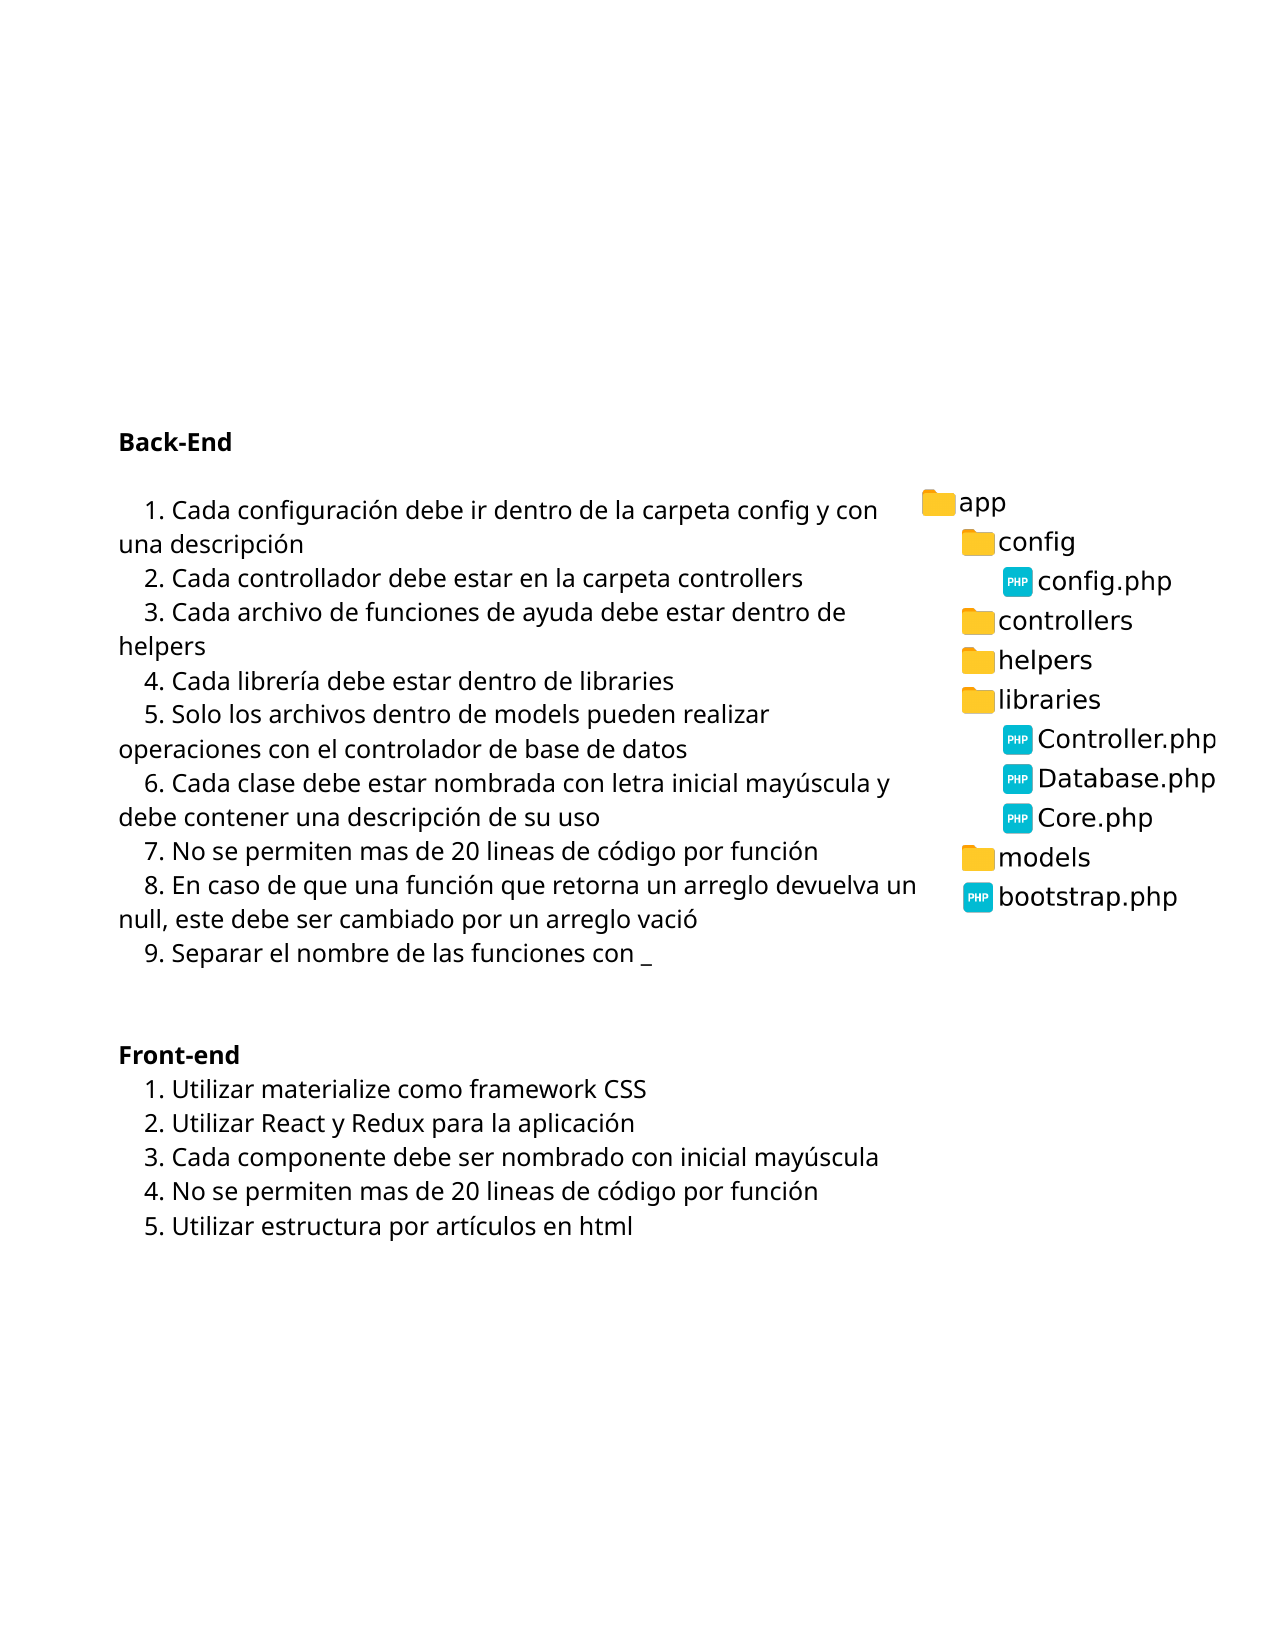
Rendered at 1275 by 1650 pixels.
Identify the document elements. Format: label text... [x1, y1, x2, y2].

text 1. Utilizar materialize como framework CSS [118, 1072, 1157, 1106]
text Front-end [118, 1038, 1157, 1072]
picture [919, 483, 1216, 917]
text 8. En caso de que una función que retorna un arreglo devuelva un null, este debe ser cambiado por un arreglo vació [118, 867, 1157, 936]
text 6. Cada clase debe estar nombrada con letra inicial mayúscula y debe contener una descripción de su uso [118, 765, 919, 833]
text 3. Cada archivo de funciones de ayuda debe estar dentro de helpers [118, 595, 919, 663]
text 2. Utilizar React y Redux para la aplicación [118, 1106, 1157, 1140]
text 5. Solo los archivos dentro de models pueden realizar operaciones con el controlador de base de datos [118, 697, 919, 765]
text 4. No se permiten mas de 20 lineas de código por función [118, 1174, 1157, 1208]
text Back-End [118, 425, 1157, 459]
text 2. Cada controllador debe estar en la carpeta controllers [118, 561, 919, 595]
text 4. Cada librería debe estar dentro de libraries [118, 663, 919, 697]
text 5. Utilizar estructura por artículos en html [118, 1208, 1157, 1242]
text 7. No se permiten mas de 20 lineas de código por función [118, 833, 919, 867]
text 1. Cada configuración debe ir dentro de la carpeta config y con una descripción [118, 493, 919, 561]
text 9. Separar el nombre de las funciones con _ [118, 936, 1157, 970]
text 3. Cada componente debe ser nombrado con inicial mayúscula [118, 1140, 1157, 1174]
